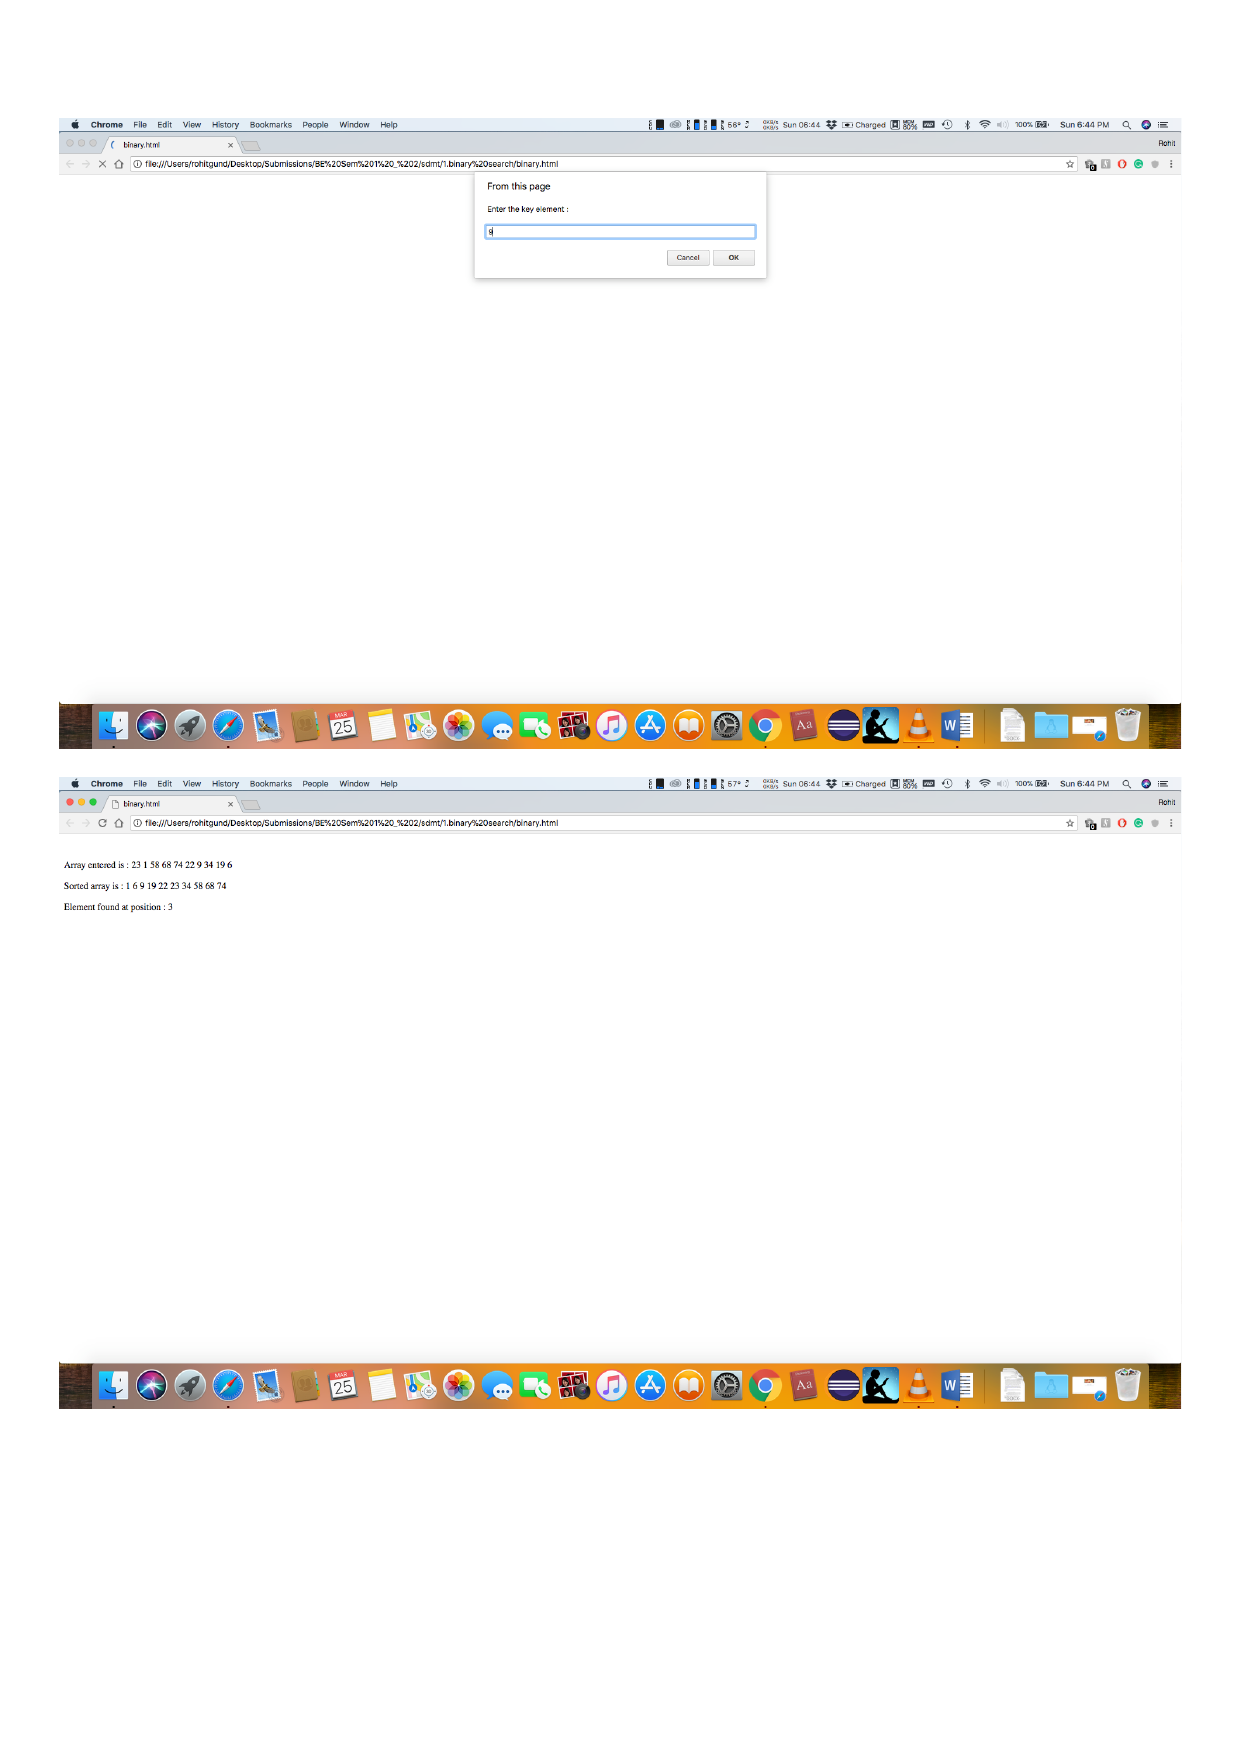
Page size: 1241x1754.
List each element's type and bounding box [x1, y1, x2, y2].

picture [59, 118, 1182, 749]
picture [59, 777, 1182, 1409]
